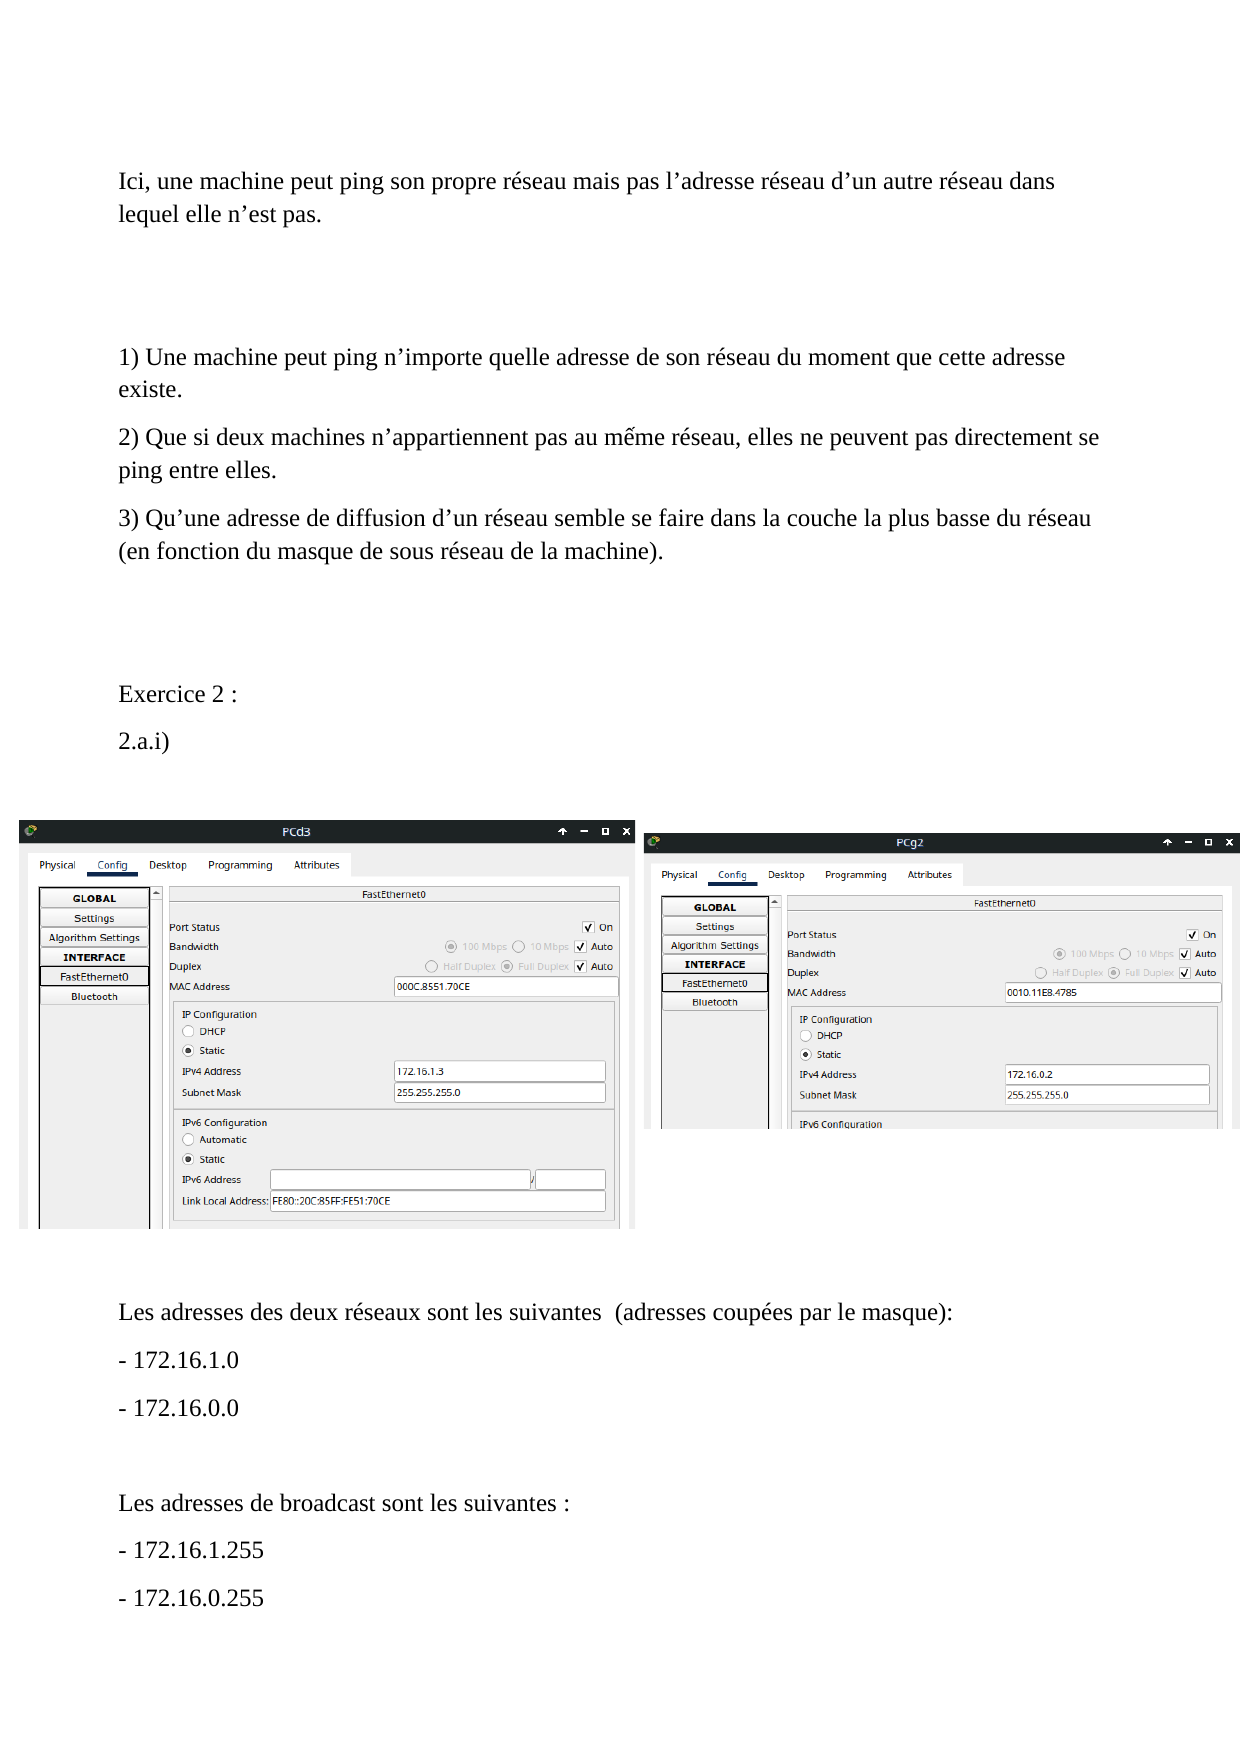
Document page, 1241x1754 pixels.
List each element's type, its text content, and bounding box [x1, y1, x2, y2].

text Ici, une machine peut ping son propre réseau mais pas l’adresse réseau d’un autre réseau dans lequel elle n’est pas. [118, 166, 1122, 227]
text - 172.16.1.0 [118, 1345, 1122, 1374]
text - 172.16.1.255 [118, 1536, 1122, 1564]
text Les adresses des deux réseaux sont les suivantes (adresses coupées par le masque): [118, 1297, 1122, 1326]
text - 172.16.0.255 [118, 1583, 1122, 1612]
picture [19, 820, 636, 1229]
picture [643, 833, 1240, 1129]
text 3) Qu’une adresse de diffusion d’un réseau semble se faire dans la couche la plus basse du réseau (en fonction du masque de sous réseau de la machine). [118, 503, 1122, 564]
text 2) Que si deux machines n’appartiennent pas au mếme réseau, elles ne peuvent pas directement se ping entre elles. [118, 422, 1122, 484]
text 2.a.i) [118, 726, 1122, 755]
text Les adresses de broadcast sont les suivantes : [118, 1488, 1122, 1517]
text - 172.16.0.0 [118, 1393, 1122, 1421]
text Exercice 2 : [118, 679, 1122, 707]
text 1) Une machine peut ping n’importe quelle adresse de son réseau du moment que cette adresse existe. [118, 342, 1122, 403]
